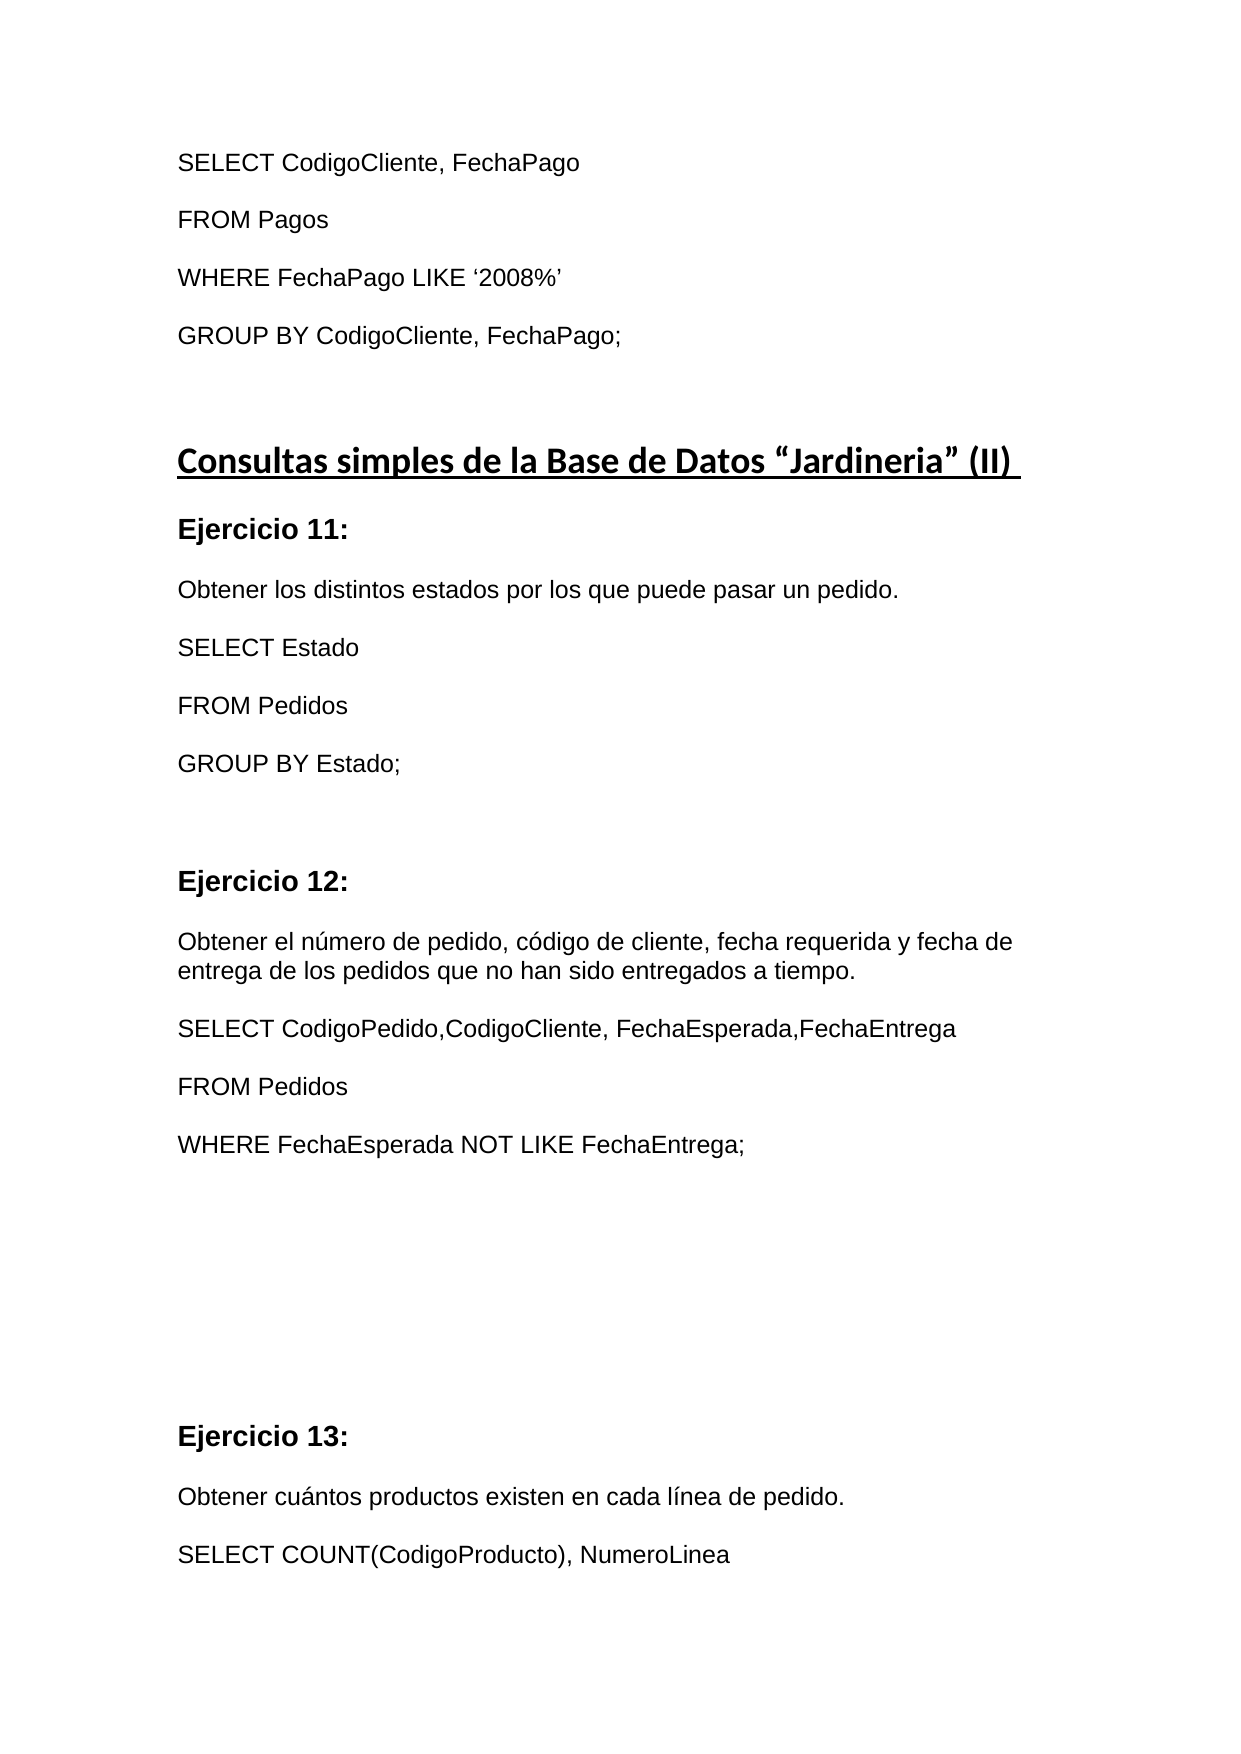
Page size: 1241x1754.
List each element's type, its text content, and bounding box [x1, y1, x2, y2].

text Ejercicio 11: [177, 512, 1063, 546]
text WHERE FechaPago LIKE ‘2008%’ [177, 263, 1063, 292]
text SELECT Estado [177, 633, 1063, 662]
text GROUP BY CodigoCliente, FechaPago; [177, 321, 1063, 350]
text SELECT COUNT(CodigoProducto), NumeroLinea [177, 1540, 1063, 1569]
text FROM Pagos [177, 206, 1063, 234]
text GROUP BY Estado; [177, 749, 1063, 777]
text Ejercicio 13: [177, 1419, 1063, 1453]
text WHERE FechaEsperada NOT LIKE FechaEntrega; [177, 1130, 1063, 1158]
text SELECT CodigoPedido,CodigoCliente, FechaEsperada,FechaEntrega [177, 1014, 1063, 1043]
text Obtener el número de pedido, código de cliente, fecha requerida y fecha de entrega de los pedidos que no han sido entregados a tiempo. [177, 927, 1063, 985]
text Obtener cuántos productos existen en cada línea de pedido. [177, 1482, 1063, 1511]
text Ejercicio 12: [177, 864, 1063, 898]
text FROM Pedidos [177, 1072, 1063, 1101]
text SELECT CodigoCliente, FechaPago [177, 148, 1063, 176]
text Consultas simples de la Base de Datos “Jardineria” (II) [177, 437, 1063, 483]
text Obtener los distintos estados por los que puede pasar un pedido. [177, 575, 1063, 604]
text FROM Pedidos [177, 691, 1063, 719]
